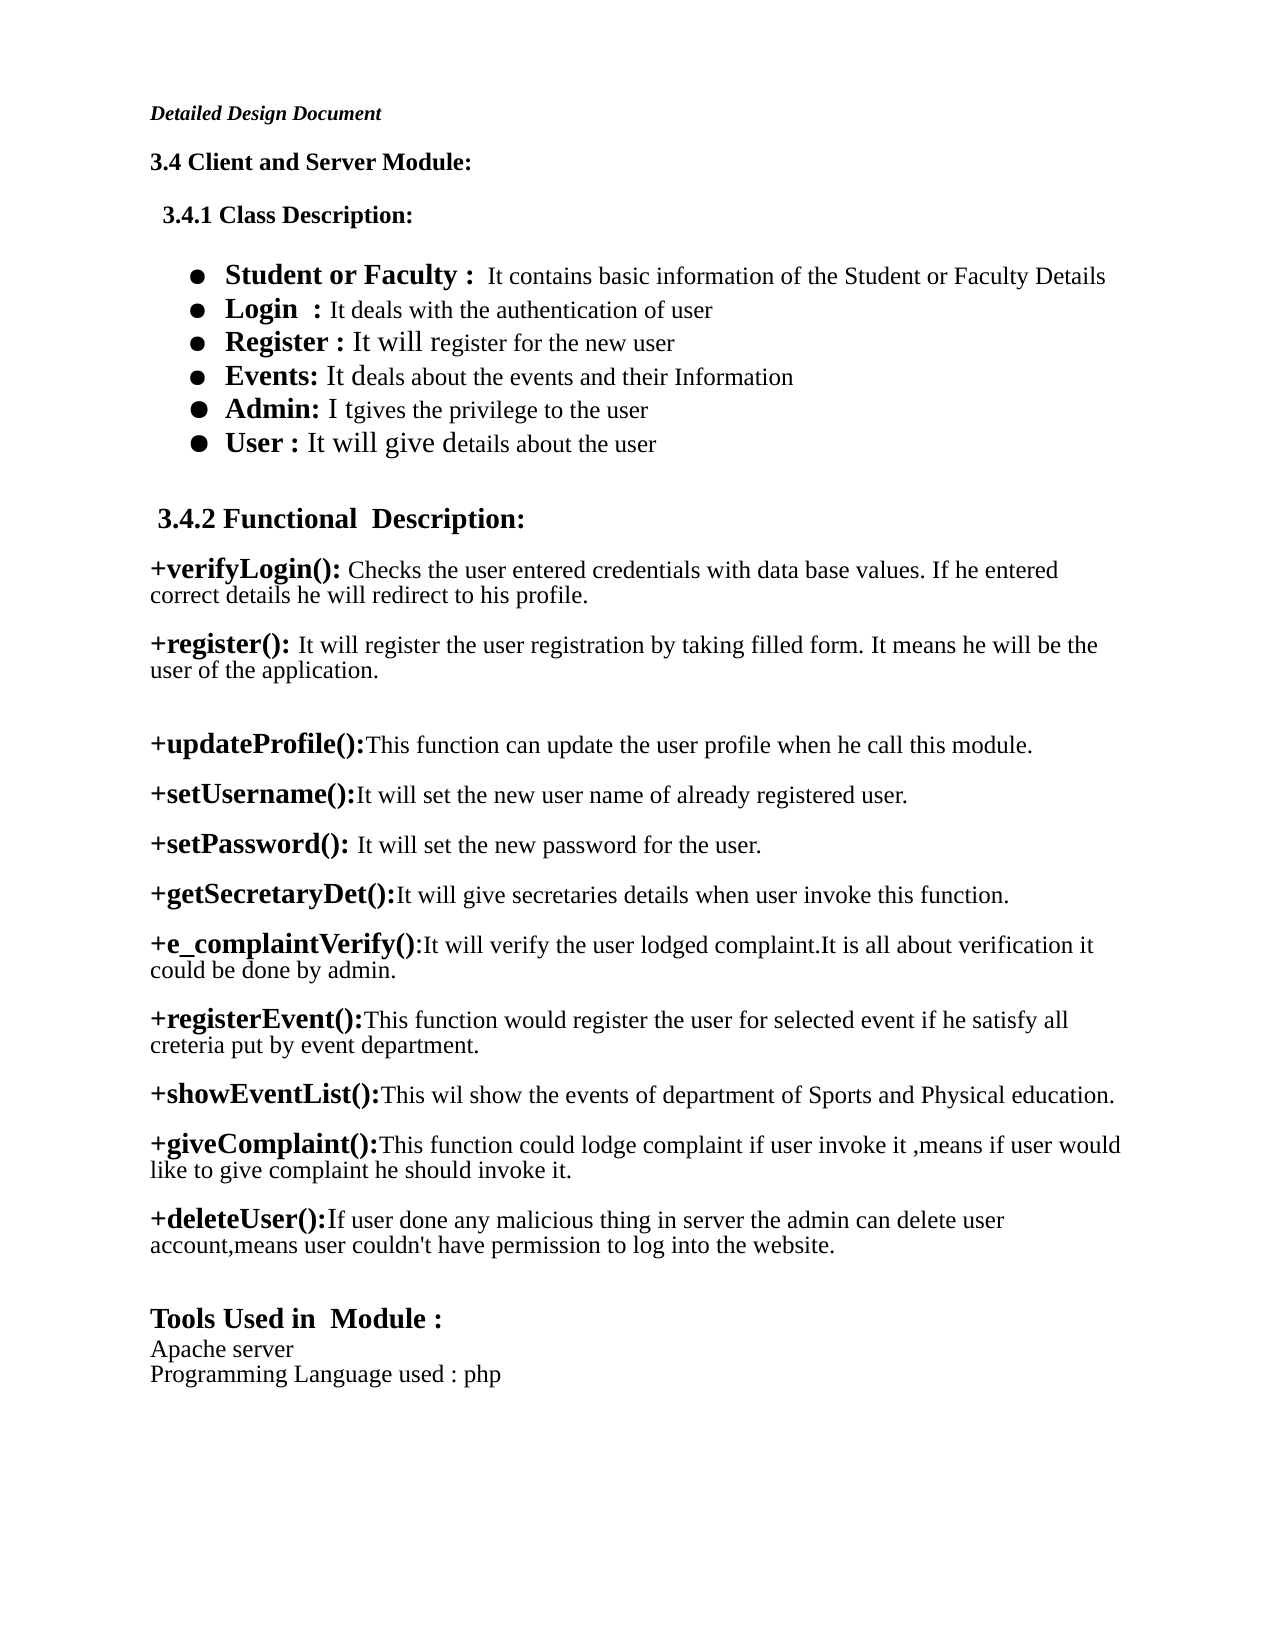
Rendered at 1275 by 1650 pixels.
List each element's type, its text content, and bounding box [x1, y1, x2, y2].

text +updateProfile():This function can update the user profile when he call this module. [347, 734, 1125, 759]
list Login : It deals with the authentication of user [187, 291, 1125, 324]
text +e_complaintVerify():It will verify the user lodged complaint.It is all about verification it could be done by admin. [150, 934, 1125, 984]
text +getSecretaryDet():It will give secretaries details when user invoke this function. [378, 884, 1125, 909]
text +updateProfile():This function can update the user profile when he call this module. [150, 734, 343, 759]
text +giveComplaint():This function could lodge complaint if user invoke it ,means if user would like to give complaint he should invoke it. [150, 1134, 1125, 1184]
text +setPassword(): It will set the new password for the user. [150, 834, 327, 859]
text +setUsername():It will set the new user name of already registered user. [338, 784, 1125, 809]
text +setPassword(): It will set the new password for the user. [332, 834, 1125, 859]
text +showEventList():This wil show the events of department of Sports and Physical education. [363, 1084, 1125, 1109]
list Admin: I tgives the privilege to the user [187, 392, 1125, 425]
list User : It will give details about the user [187, 425, 1125, 459]
text +deleteUser():If user done any malicious thing in server the admin can delete user account,means user couldn't have permission to log into the website. [150, 1209, 1125, 1259]
text +register(): It will register the user registration by taking filled form. It means he will be the user of the application. [150, 634, 1125, 684]
text +getSecretaryDet():It will give secretaries details when user invoke this function. [150, 884, 374, 909]
list Events: It deals about the events and their Information [187, 358, 1125, 392]
text +registerEvent():This function would register the user for selected event if he satisfy all creteria put by event department. [150, 1009, 1125, 1059]
list Register : It will register for the new user [187, 324, 1125, 358]
text Tools Used in Module : [150, 1309, 1125, 1334]
text Apache server [150, 1334, 1125, 1363]
text 3.4.1 Class Description: [150, 204, 1125, 229]
text 3.4 Client and Server Module: [150, 150, 1125, 175]
text +showEventList():This wil show the events of department of Sports and Physical education. [150, 1084, 358, 1109]
text 3.4.2 Functional Description: [150, 509, 1125, 534]
text +verifyLogin(): Checks the user entered credentials with data base values. If he entered correct details he will redirect to his profile. [150, 559, 1125, 609]
text Programming Language used : php [150, 1363, 1125, 1388]
list Student or Faculty : It contains basic information of the Student or Faculty Details [187, 257, 1125, 291]
text +setUsername():It will set the new user name of already registered user. [150, 784, 333, 809]
